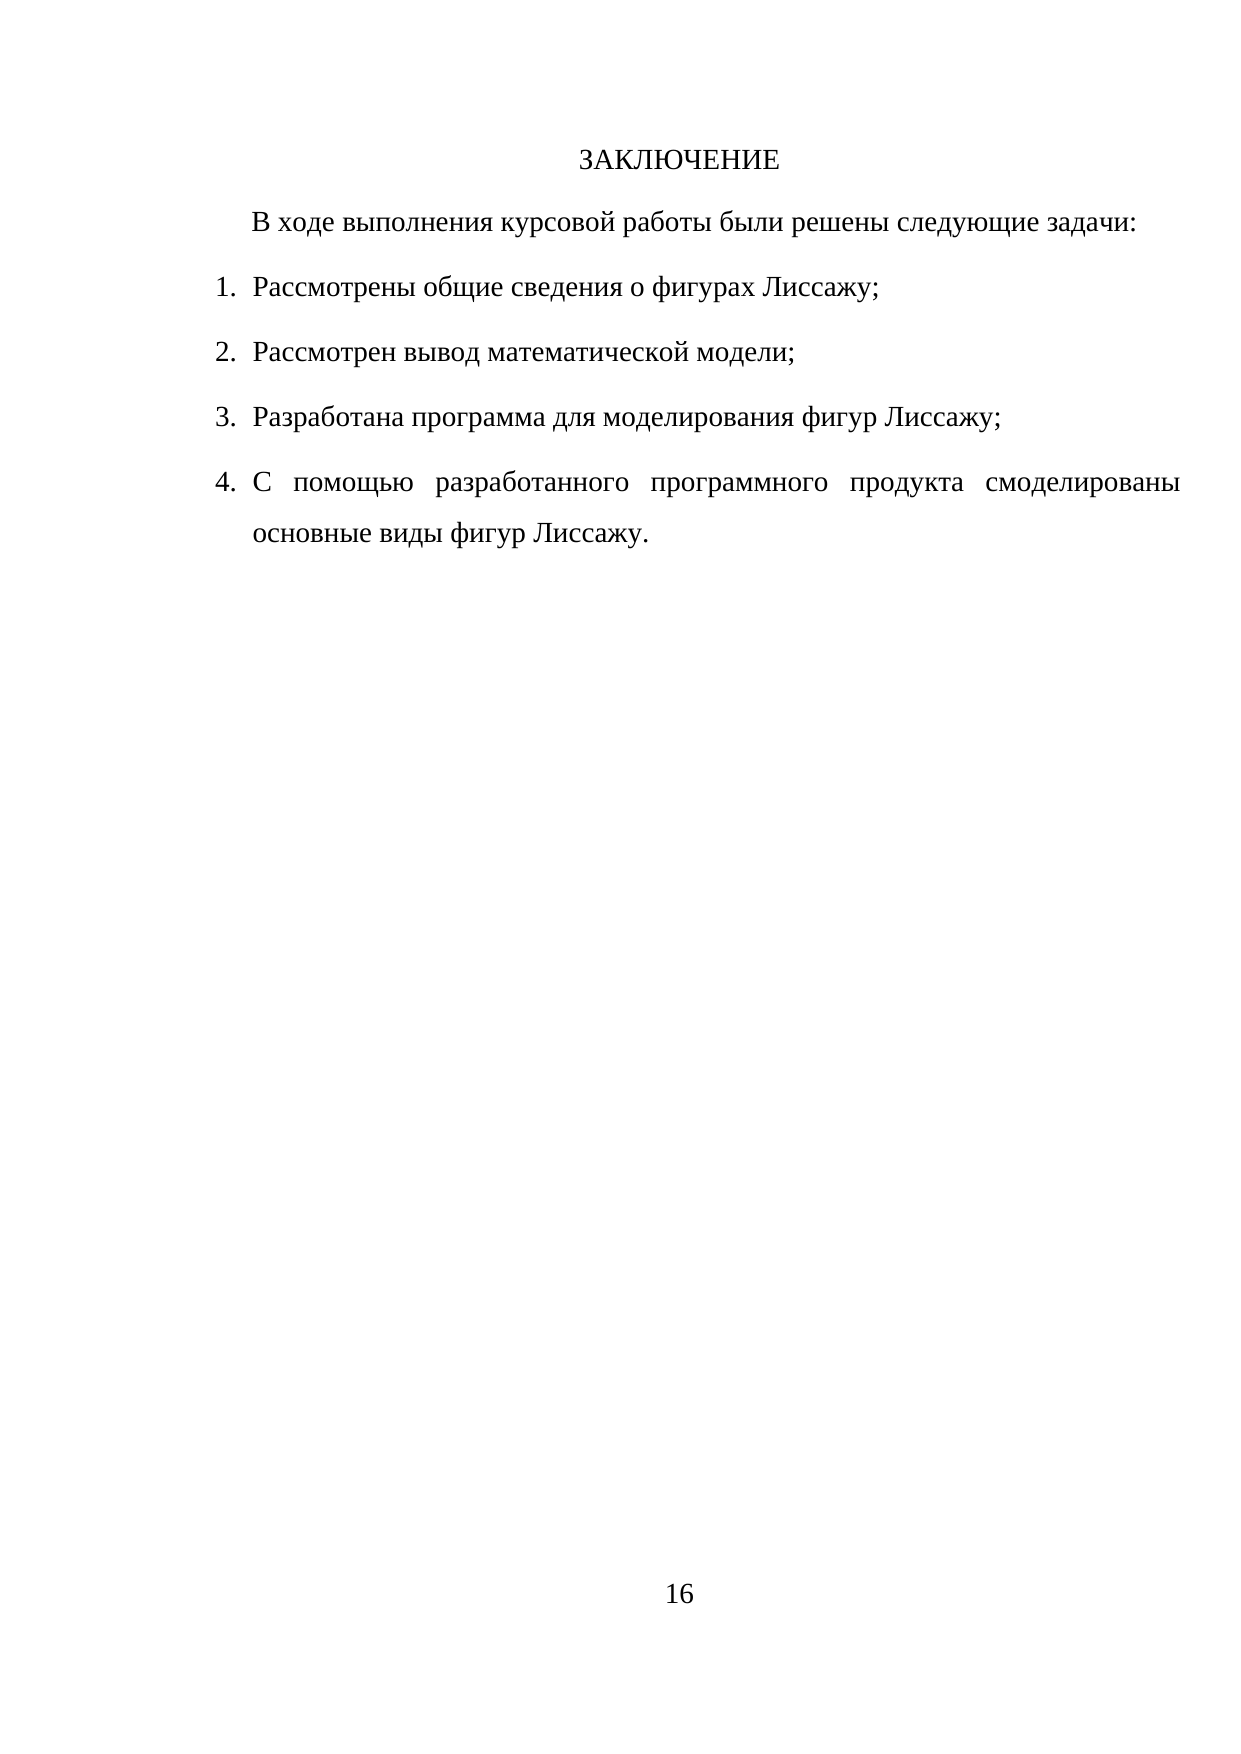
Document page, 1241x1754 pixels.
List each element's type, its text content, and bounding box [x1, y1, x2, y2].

list Рассмотрены общие сведения о фигурах Лиссажу; [215, 269, 1181, 303]
subtitle ЗАКЛЮЧЕНИЕ [177, 142, 1181, 175]
list Разработана программа для моделирования фигур Лиссажу; [215, 399, 1181, 433]
list С помощью разработанного программного продукта смоделированы основные виды фигур Лиссажу. [215, 464, 1181, 548]
list Рассмотрен вывод математической модели; [215, 334, 1181, 368]
text В ходе выполнения курсовой работы были решены следующие задачи: [177, 204, 1181, 237]
